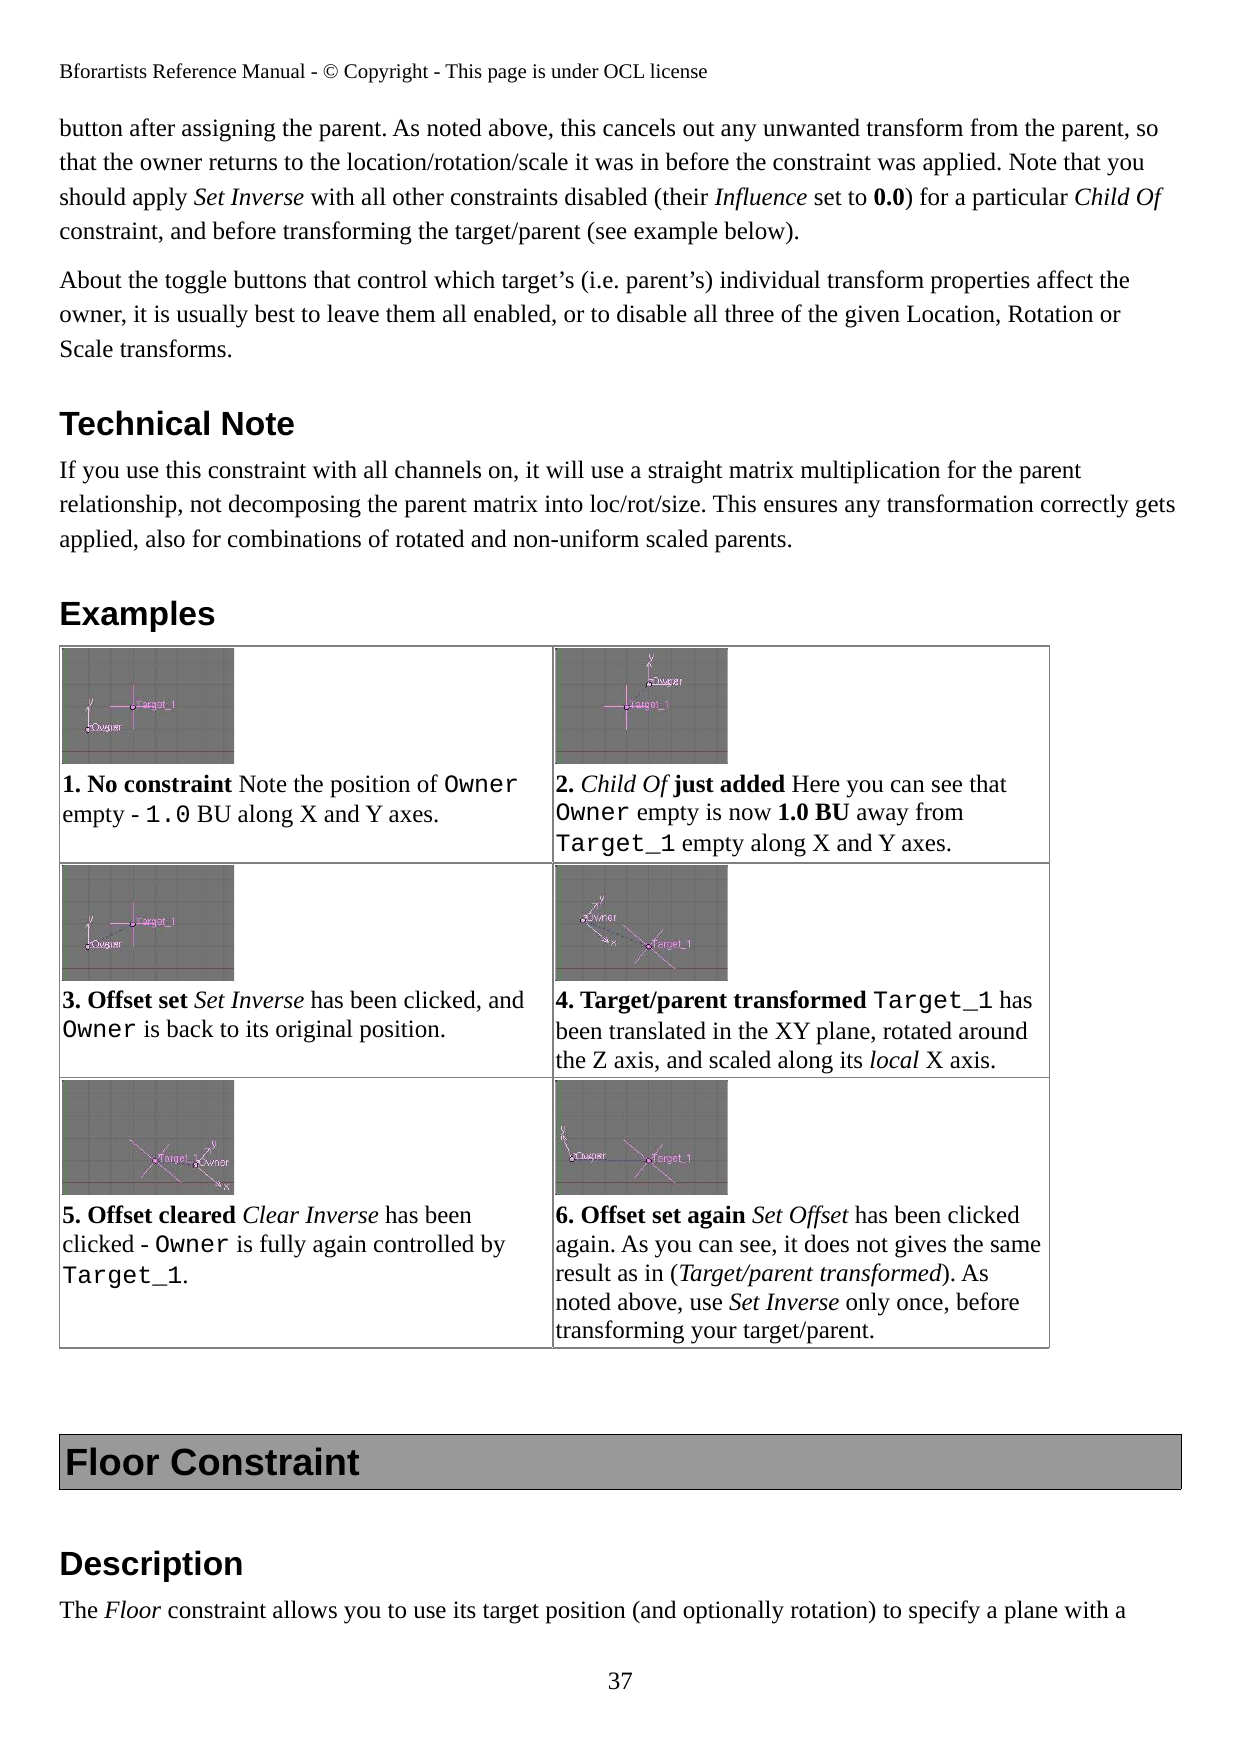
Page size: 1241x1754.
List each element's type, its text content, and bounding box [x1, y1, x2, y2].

table_cell 4. Target/parent transformed Target_1 has been translated in the XY plane, rotated around the Z axis, and scaled along its local X axis. [554, 864, 1049, 1077]
table_header 1. No constraint Note the position of Owner empty - 1.0 BU along X and Y axes. [60, 647, 552, 862]
table_cell 3. Offset set Set Inverse has been clicked, and Owner is back to its original position. [60, 864, 552, 1077]
subtitle Examples [59, 594, 1181, 633]
subtitle Technical Note [59, 404, 1181, 443]
table_cell 6. Offset set again Set Offset has been clicked again. As you can see, it does not gives the same result as in (Target/parent transformed). As noted above, use Set Inverse only once, before transforming your target/parent. [554, 1078, 1049, 1347]
text If you use this constraint with all channels on, it will use a straight matrix multiplication for the parent relationship, not decomposing the parent matrix into loc/rot/size. This ensures any transformation correctly gets applied, also for combinations of rotated and non-uniform scaled parents. [59, 455, 1181, 553]
picture [555, 648, 728, 764]
table_header 2. Child Of just added Here you can see that Owner empty is now 1.0 BU away from Target_1 empty along X and Y axes. [554, 647, 1049, 862]
table_cell 5. Offset cleared Clear Inverse has been clicked - Owner is fully again controlled by Target_1. [60, 1078, 552, 1347]
picture [62, 865, 235, 981]
picture [62, 648, 235, 764]
table_header Floor Constraint [60, 1435, 1181, 1489]
text button after assigning the parent. As noted above, this cancels out any unwanted transform from the parent, so that the owner returns to the location/rotation/scale it was in before the constraint was applied. Note that you should apply Set Inverse with all other constraints disabled (their Influence set to 0.0) for a particular Child Of constraint, and before transforming the target/parent (see example below). [59, 113, 1181, 245]
text The Floor constraint allows you to use its target position (and optionally rotation) to specify a plane with a [59, 1595, 1181, 1624]
picture [555, 1080, 728, 1195]
picture [555, 865, 728, 981]
picture [62, 1080, 235, 1195]
subtitle Description [59, 1544, 1181, 1583]
text About the toggle buttons that control which target’s (i.e. parent’s) individual transform properties affect the owner, it is usually best to leave them all enabled, or to disable all three of the given Location, Rotation or Scale transforms. [59, 265, 1181, 363]
